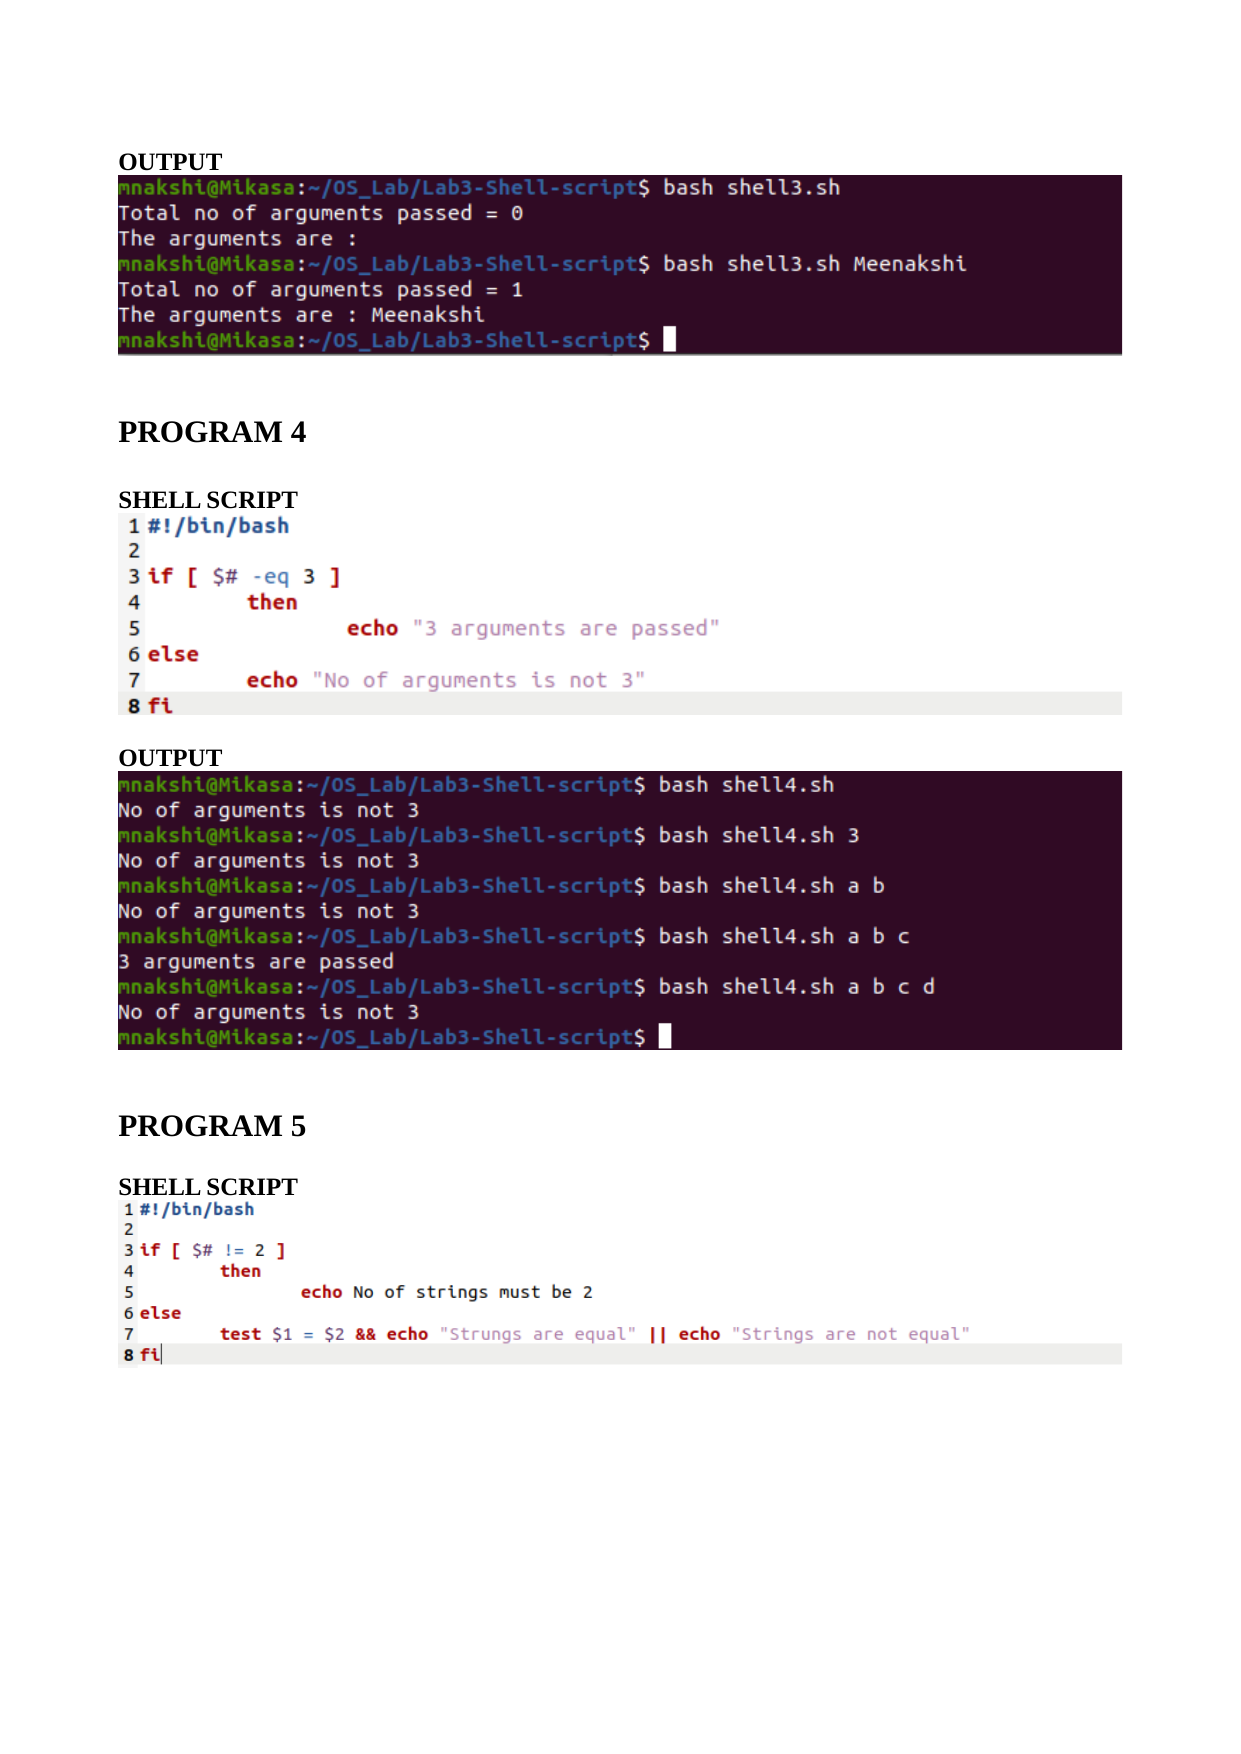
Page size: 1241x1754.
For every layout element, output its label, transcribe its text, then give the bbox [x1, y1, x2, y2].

text SHELL SCRIPT [118, 485, 1122, 513]
text SHELL SCRIPT [118, 1172, 1122, 1200]
picture [118, 771, 1123, 1050]
text PROGRAM 5 [118, 1050, 1122, 1143]
text OUTPUT [118, 118, 1122, 175]
picture [118, 1200, 1123, 1368]
picture [118, 175, 1123, 356]
picture [118, 513, 1123, 715]
text PROGRAM 4 [118, 356, 1122, 449]
text OUTPUT [118, 715, 1122, 771]
